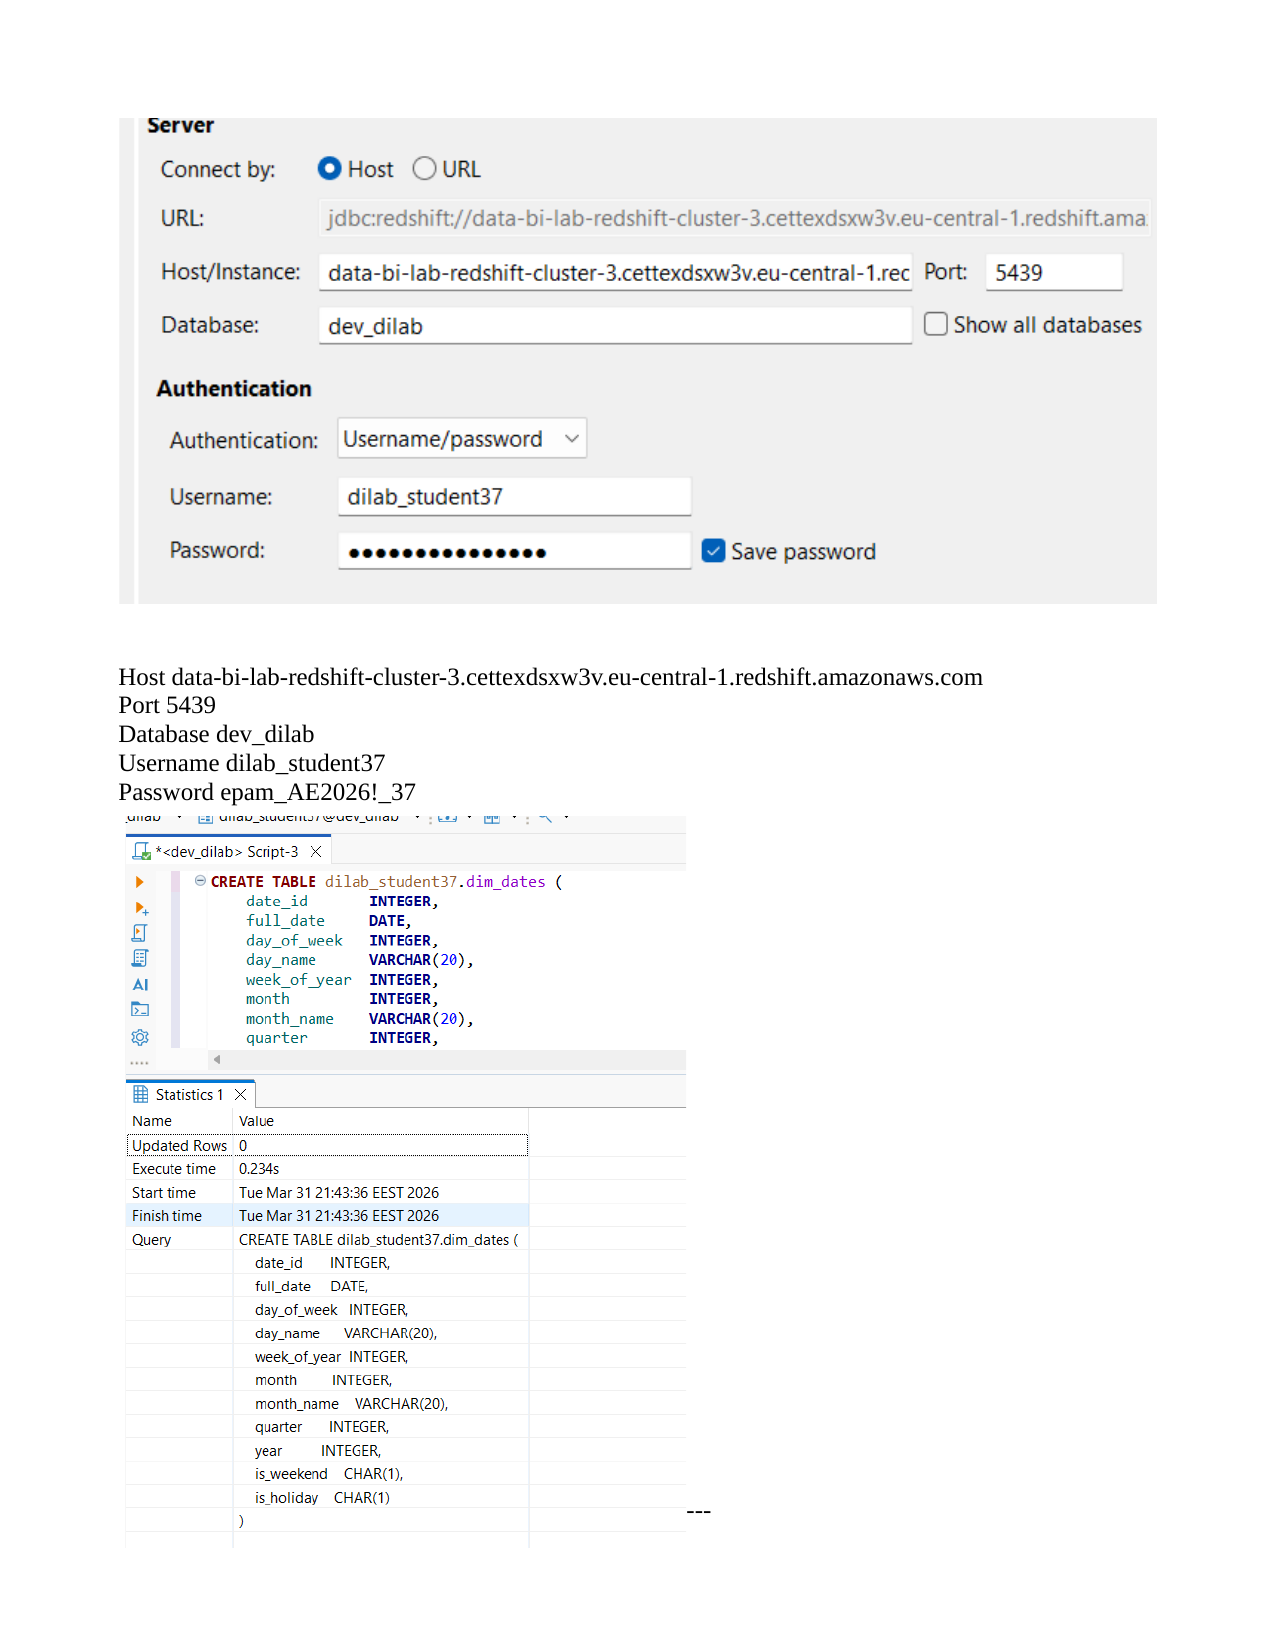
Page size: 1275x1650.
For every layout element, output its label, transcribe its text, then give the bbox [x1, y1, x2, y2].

text Database dev_dilab [118, 719, 1157, 748]
picture [125, 816, 687, 1548]
text --- [118, 1495, 125, 1524]
text --- [687, 1495, 1157, 1524]
text Password epam_AE2026!_37 [118, 777, 1157, 805]
text Port 5439 [118, 690, 1157, 719]
picture [118, 118, 1157, 604]
text Username dilab_student37 [118, 748, 1157, 777]
text Host data-bi-lab-redshift-cluster-3.cettexdsxw3v.eu-central-1.redshift.amazonaws.com [118, 662, 1157, 690]
